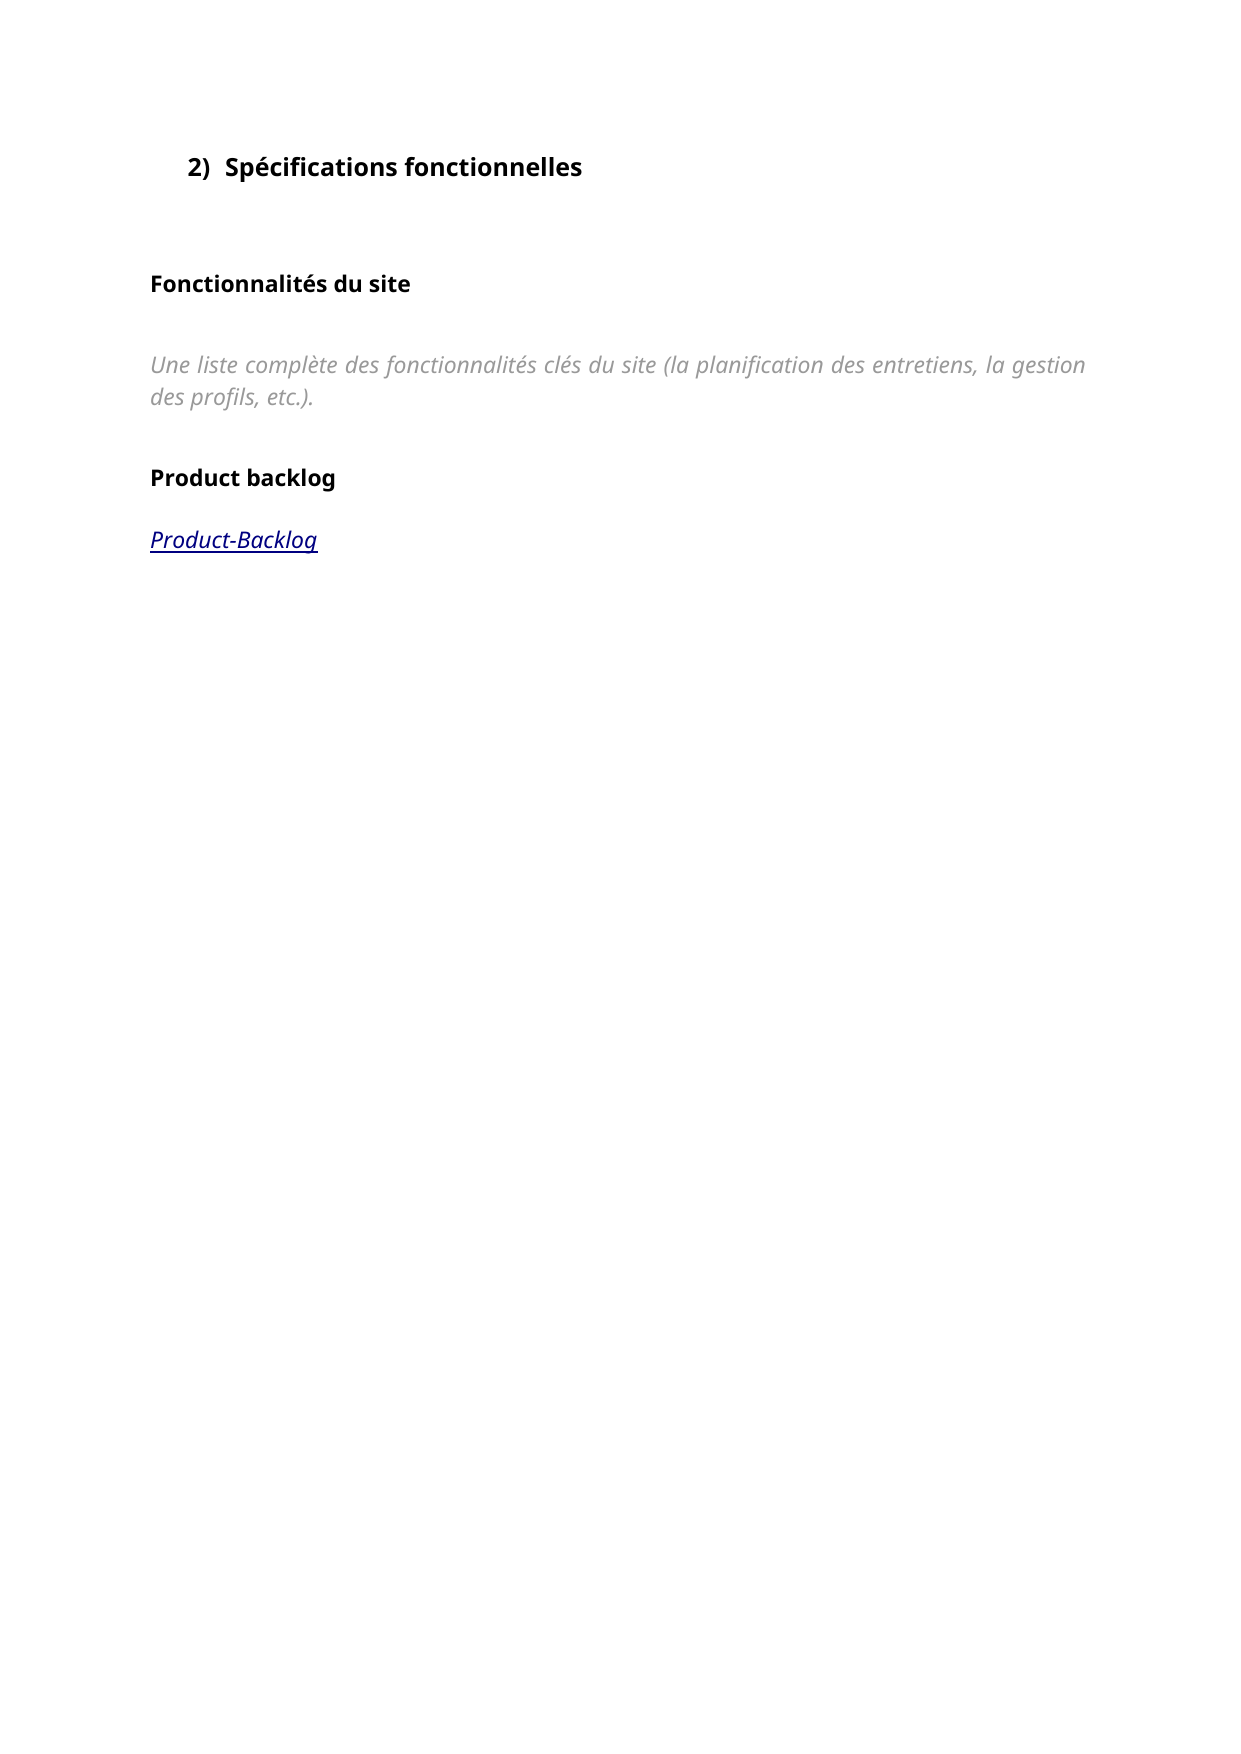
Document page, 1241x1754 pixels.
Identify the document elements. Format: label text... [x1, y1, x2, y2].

list Spécifications fonctionnelles [187, 150, 1090, 184]
subtitle Product backlog Product-Backlog [150, 462, 1090, 594]
subtitle Fonctionnalités du site [150, 234, 1090, 299]
subtitle Une liste complète des fonctionnalités clés du site (la planification des entretiens, la gestion des profils, etc.). [150, 349, 1090, 412]
